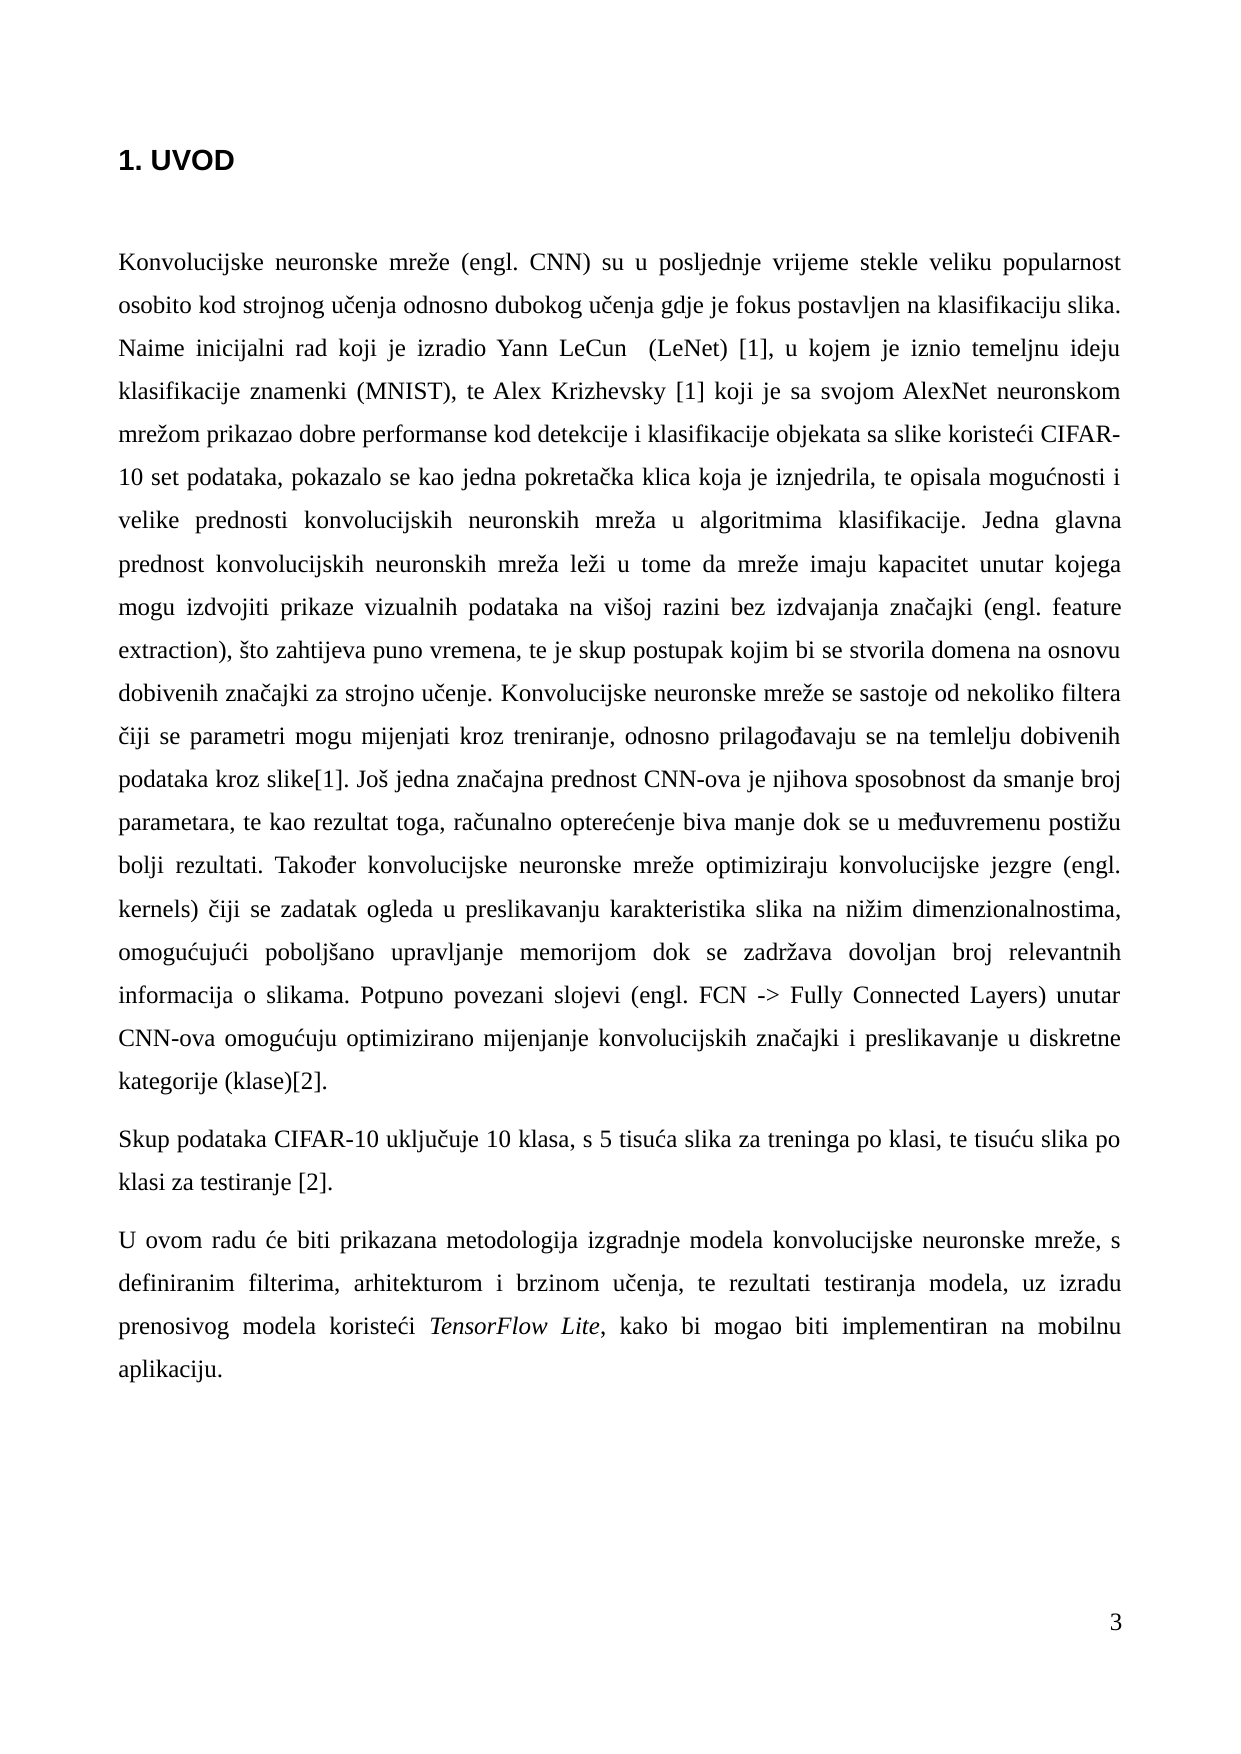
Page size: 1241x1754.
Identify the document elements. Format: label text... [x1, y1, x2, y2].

text Konvolucijske neuronske mreže (engl. CNN) su u posljednje vrijeme stekle veliku popularnost osobito kod strojnog učenja odnosno dubokog učenja gdje je fokus postavljen na klasifikaciju slika. Naime inicijalni rad koji je izradio Yann LeCun (LeNet) [1], u kojem je iznio temeljnu ideju klasifikacije znamenki (MNIST), te Alex Krizhevsky [1] koji je sa svojom AlexNet neuronskom mrežom prikazao dobre performanse kod detekcije i klasifikacije objekata sa slike koristeći CIFAR-10 set podataka, pokazalo se kao jedna pokretačka klica koja je iznjedrila, te opisala mogućnosti i velike prednosti konvolucijskih neuronskih mreža u algoritmima klasifikacije. Jedna glavna prednost konvolucijskih neuronskih mreža leži u tome da mreže imaju kapacitet unutar kojega mogu izdvojiti prikaze vizualnih podataka na višoj razini bez izdvajanja značajki (engl. feature extraction), što zahtijeva puno vremena, te je skup postupak kojim bi se stvorila domena na osnovu dobivenih značajki za strojno učenje. Konvolucijske neuronske mreže se sastoje od nekoliko filtera čiji se parametri mogu mijenjati kroz treniranje, odnosno prilagođavaju se na temlelju dobivenih podataka kroz slike[1]. Još jedna značajna prednost CNN-ova je njihova sposobnost da smanje broj parametara, te kao rezultat toga, računalno opterećenje biva manje dok se u međuvremenu postižu bolji rezultati. Također konvolucijske neuronske mreže optimiziraju konvolucijske jezgre (engl. kernels) čiji se zadatak ogleda u preslikavanju karakteristika slika na nižim dimenzionalnostima, omogućujući poboljšano upravljanje memorijom dok se zadržava dovoljan broj relevantnih informacija o slikama. Potpuno povezani slojevi (engl. FCN -> Fully Connected Layers) unutar CNN-ova omogućuju optimizirano mijenjanje konvolucijskih značajki i preslikavanje u diskretne kategorije (klase)[2]. [118, 247, 1122, 1095]
text U ovom radu će biti prikazana metodologija izgradnje modela konvolucijske neuronske mreže, s definiranim filterima, arhitekturom i brzinom učenja, te rezultati testiranja modela, uz izradu prenosivog modela koristeći TensorFlow Lite, kako bi mogao biti implementiran na mobilnu aplikaciju. [118, 1225, 1122, 1383]
subtitle 1. UVOD [118, 143, 1122, 177]
text Skup podataka CIFAR-10 uključuje 10 klasa, s 5 tisuća slika za treninga po klasi, te tisuću slika po klasi za testiranje [2]. [118, 1124, 1122, 1196]
